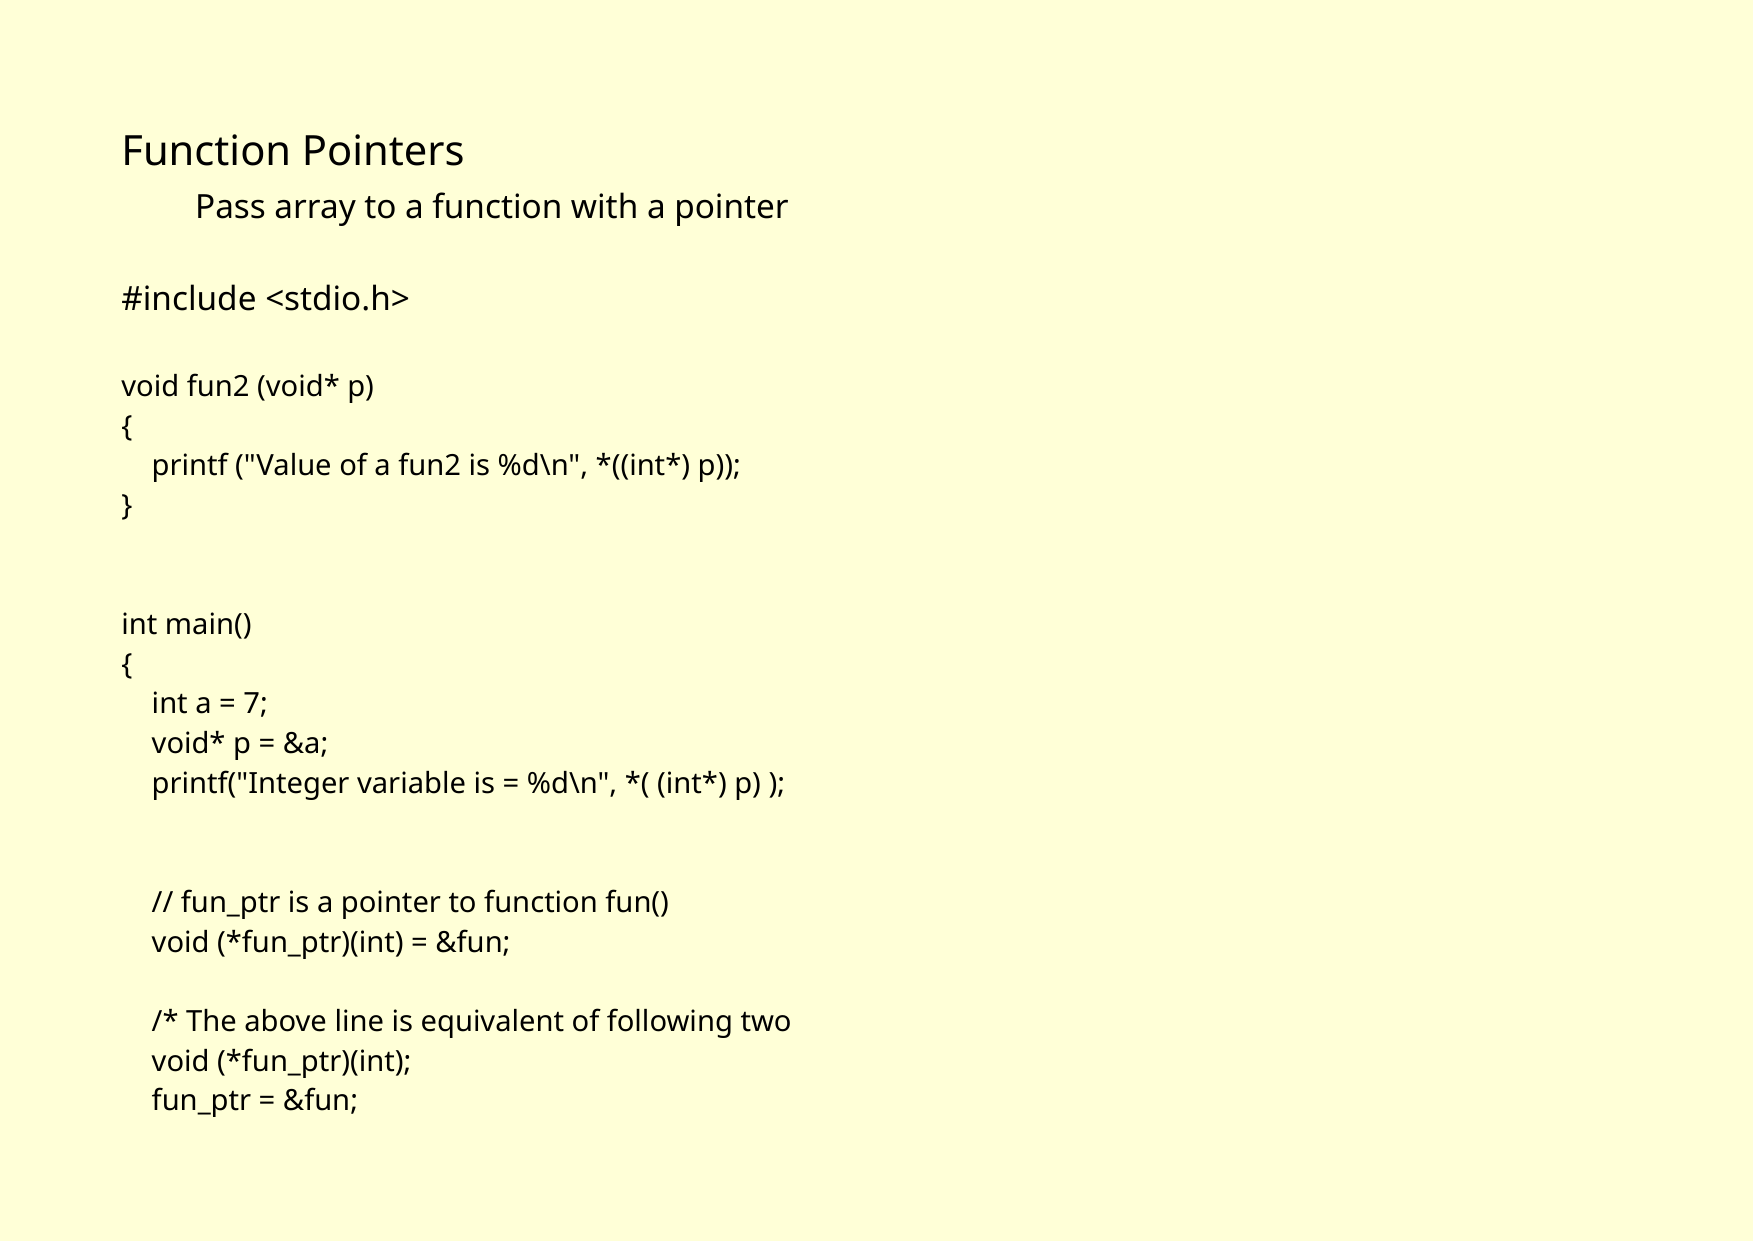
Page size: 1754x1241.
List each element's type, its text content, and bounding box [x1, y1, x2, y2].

text printf("Integer variable is = %d\n", *( (int*) p) ); [121, 762, 1632, 802]
text Function Pointers [121, 121, 1632, 178]
text void fun2 (void* p) [121, 365, 1632, 405]
text int a = 7; [121, 683, 1632, 722]
text int main() [121, 603, 1632, 643]
text /* The above line is equivalent of following two [121, 1000, 1632, 1040]
text Pass array to a function with a pointer [121, 178, 1632, 229]
text } [121, 484, 1632, 524]
text void* p = &a; [121, 722, 1632, 762]
text { [121, 643, 1632, 683]
text { [121, 405, 1632, 444]
text fun_ptr = &fun; [121, 1079, 1632, 1119]
text printf ("Value of a fun2 is %d\n", *((int*) p)); [121, 444, 1632, 484]
text void (*fun_ptr)(int); [121, 1040, 1632, 1079]
text void (*fun_ptr)(int) = &fun; [121, 921, 1632, 961]
text #include <stdio.h> [121, 274, 1632, 320]
text // fun_ptr is a pointer to function fun() [121, 881, 1632, 921]
